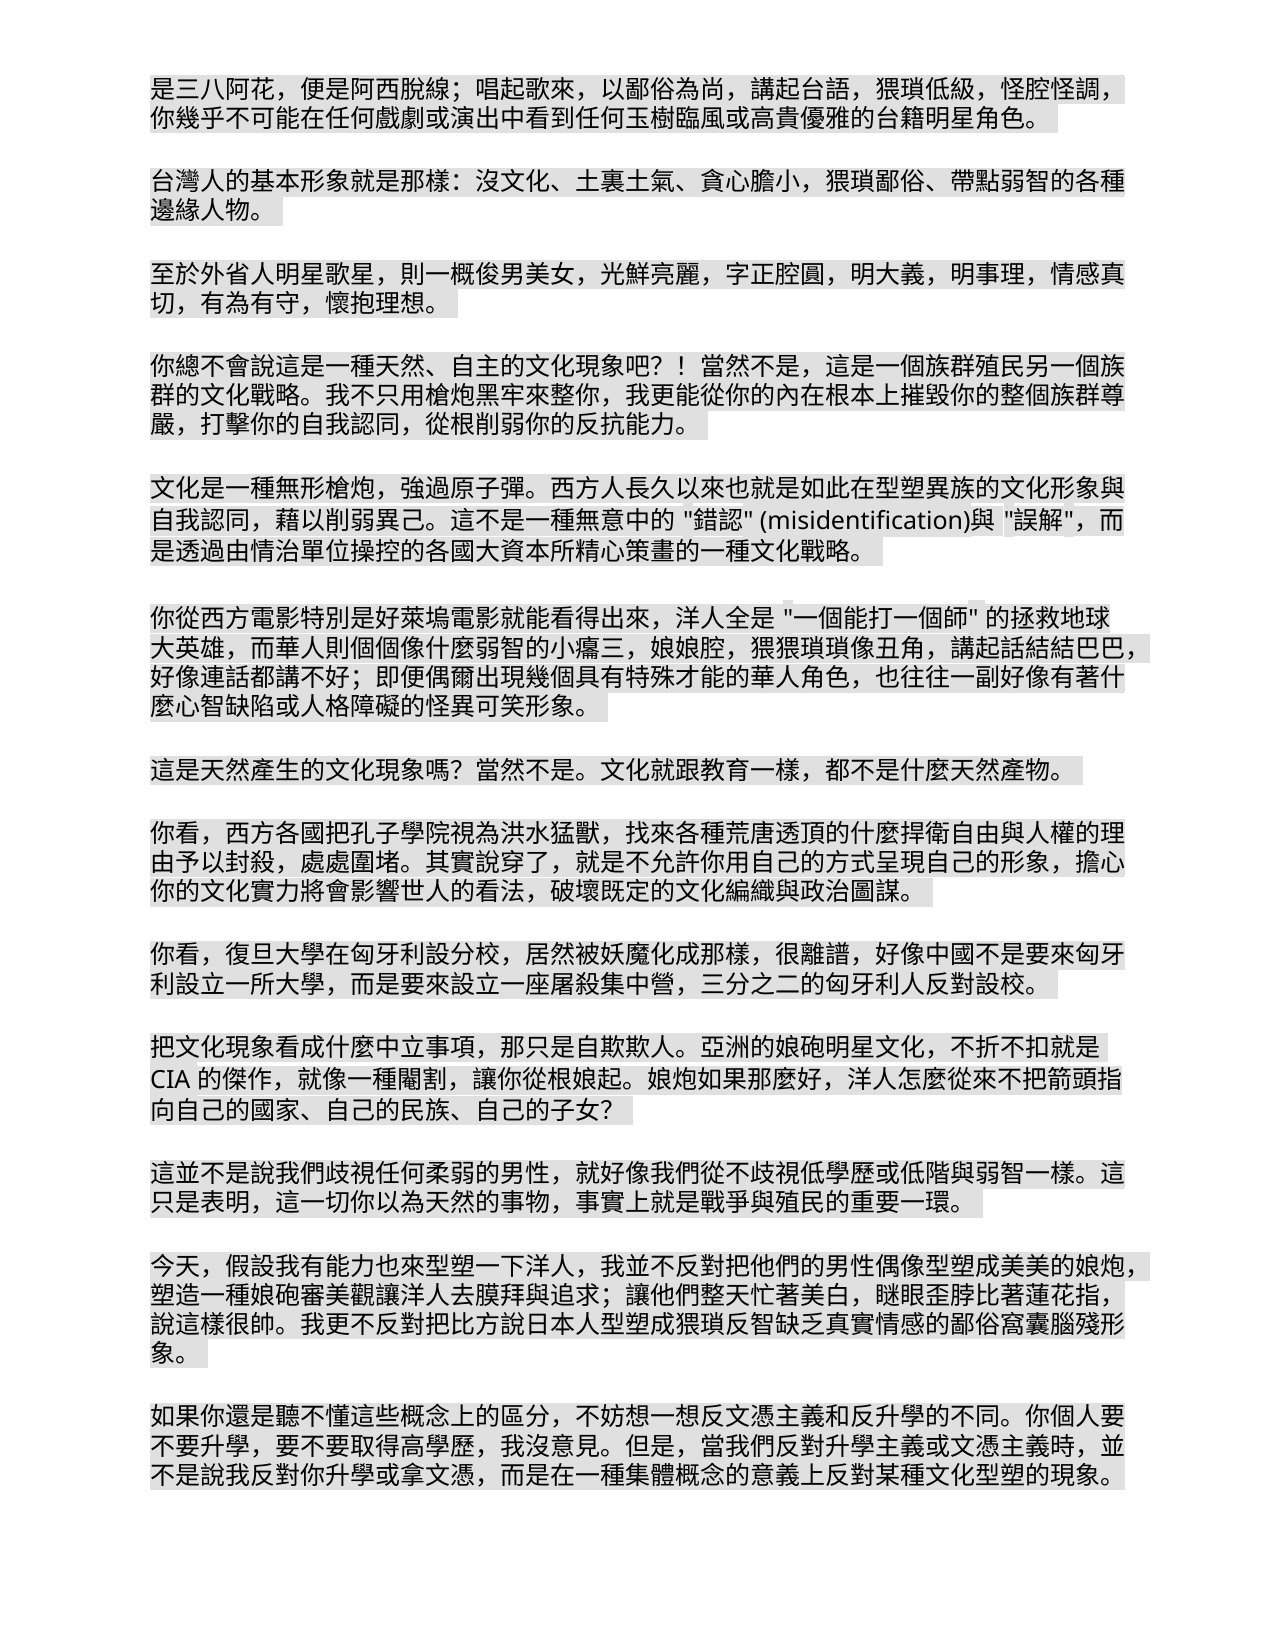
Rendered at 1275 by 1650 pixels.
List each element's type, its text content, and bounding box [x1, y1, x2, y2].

text (再續) 蔣家年代的舊黨國時期，台籍明星、歌手或演員，個個不是苦情哀怨，就是低能猥瑣，不是三八阿花，便是阿西脫線；唱起歌來，以鄙俗為尚，講起台語，猥瑣低級，怪腔怪調，你幾乎不可能在任何戲劇或演出中看到任何玉樹臨風或高貴優雅的台籍明星角色。 台灣人的基本形象就是那樣：沒文化、土裏土氣、貪心膽小，猥瑣鄙俗、帶點弱智的各種邊緣人物。 至於外省人明星歌星，則一概俊男美女，光鮮亮麗，字正腔圓，明大義，明事理，情感真切，有為有守，懷抱理想。 你總不會說這是一種天然、自主的文化現象吧？！當然不是，這是一個族群殖民另一個族群的文化戰略。我不只用槍炮黑牢來整你，我更能從你的內在根本上摧毀你的整個族群尊嚴，打擊你的自我認同，從根削弱你的反抗能力。 文化是一種無形槍炮，強過原子彈。西方人長久以來也就是如此在型塑異族的文化形象與自我認同，藉以削弱異己。這不是一種無意中的 "錯認" (misidentification)與 "誤解"，而是透過由情治單位操控的各國大資本所精心策畫的一種文化戰略。 你從西方電影特別是好萊塢電影就能看得出來，洋人全是 "一個能打一個師" 的拯救地球大英雄，而華人則個個像什麼弱智的小癟三，娘娘腔，猥猥瑣瑣像丑角，講起話結結巴巴，好像連話都講不好；即便偶爾出現幾個具有特殊才能的華人角色，也往往一副好像有著什麼心智缺陷或人格障礙的怪異可笑形象。 這是天然產生的文化現象嗎？當然不是。文化就跟教育一樣，都不是什麼天然產物。 你看，西方各國把孔子學院視為洪水猛獸，找來各種荒唐透頂的什麼捍衛自由與人權的理由予以封殺，處處圍堵。其實說穿了，就是不允許你用自己的方式呈現自己的形象，擔心你的文化實力將會影響世人的看法，破壞既定的文化編織與政治圖謀。 你看，復旦大學在匈牙利設分校，居然被妖魔化成那樣，很離譜，好像中國不是要來匈牙利設立一所大學，而是要來設立一座屠殺集中營，三分之二的匈牙利人反對設校。 把文化現象看成什麼中立事項，那只是自欺欺人。亞洲的娘砲明星文化，不折不扣就是 CIA 的傑作，就像一種閹割，讓你從根娘起。娘炮如果那麼好，洋人怎麼從來不把箭頭指向自己的國家、自己的民族、自己的子女？ 這並不是說我們歧視任何柔弱的男性，就好像我們從不歧視低學歷或低階與弱智一樣。這只是表明，這一切你以為天然的事物，事實上就是戰爭與殖民的重要一環。 今天，假設我有能力也來型塑一下洋人，我並不反對把他們的男性偶像型塑成美美的娘炮，塑造一種娘砲審美觀讓洋人去膜拜與追求；讓他們整天忙著美白，瞇眼歪脖比著蓮花指，說這樣很帥。我更不反對把比方說日本人型塑成猥瑣反智缺乏真實情感的鄙俗窩囊腦殘形象。 如果你還是聽不懂這些概念上的區分，不妨想一想反文憑主義和反升學的不同。你個人要不要升學，要不要取得高學歷，我沒意見。但是，當我們反對升學主義或文憑主義時，並不是說我反對你升學或拿文憑，而是在一種集體概念的意義上反對某種文化型塑的現象。 隨著仇中反華、舔美媚日的政治需要，過去這十幾年來，台灣各地大搞各種美化日本的形象工程，歪曲史實，把本應是仇敵的喪心病狂日本鬼子給捧成大恩人，捧成台灣人的祖宗，美化日本文化，漂白血腥至極的殖民台灣史。 相反地，像台奸人渣報紙自由時報，長年以來，每天就只報導一件事，那就是醜化中國人，然後洗腦大家說台灣人不是中國人，中國人又髒又臭又病又醜，沒文化，沒人權，沒自由。它媽的每天就是造謠這些東西。 如果你能理解這些文化戰略與宣傳戰，為何你會以為風靡亞洲的娘炮文化只是一種天然、清純的個人文化認同？因此不應干預與質疑、不應批評？否則就是政治不正確？ 相較於西方社會在管控文化堡壘上的滴水不漏，中國大陸根本就像個不設防的城市，長年以來任人進出，為所欲為。 (待續) [150, 75, 1125, 1558]
